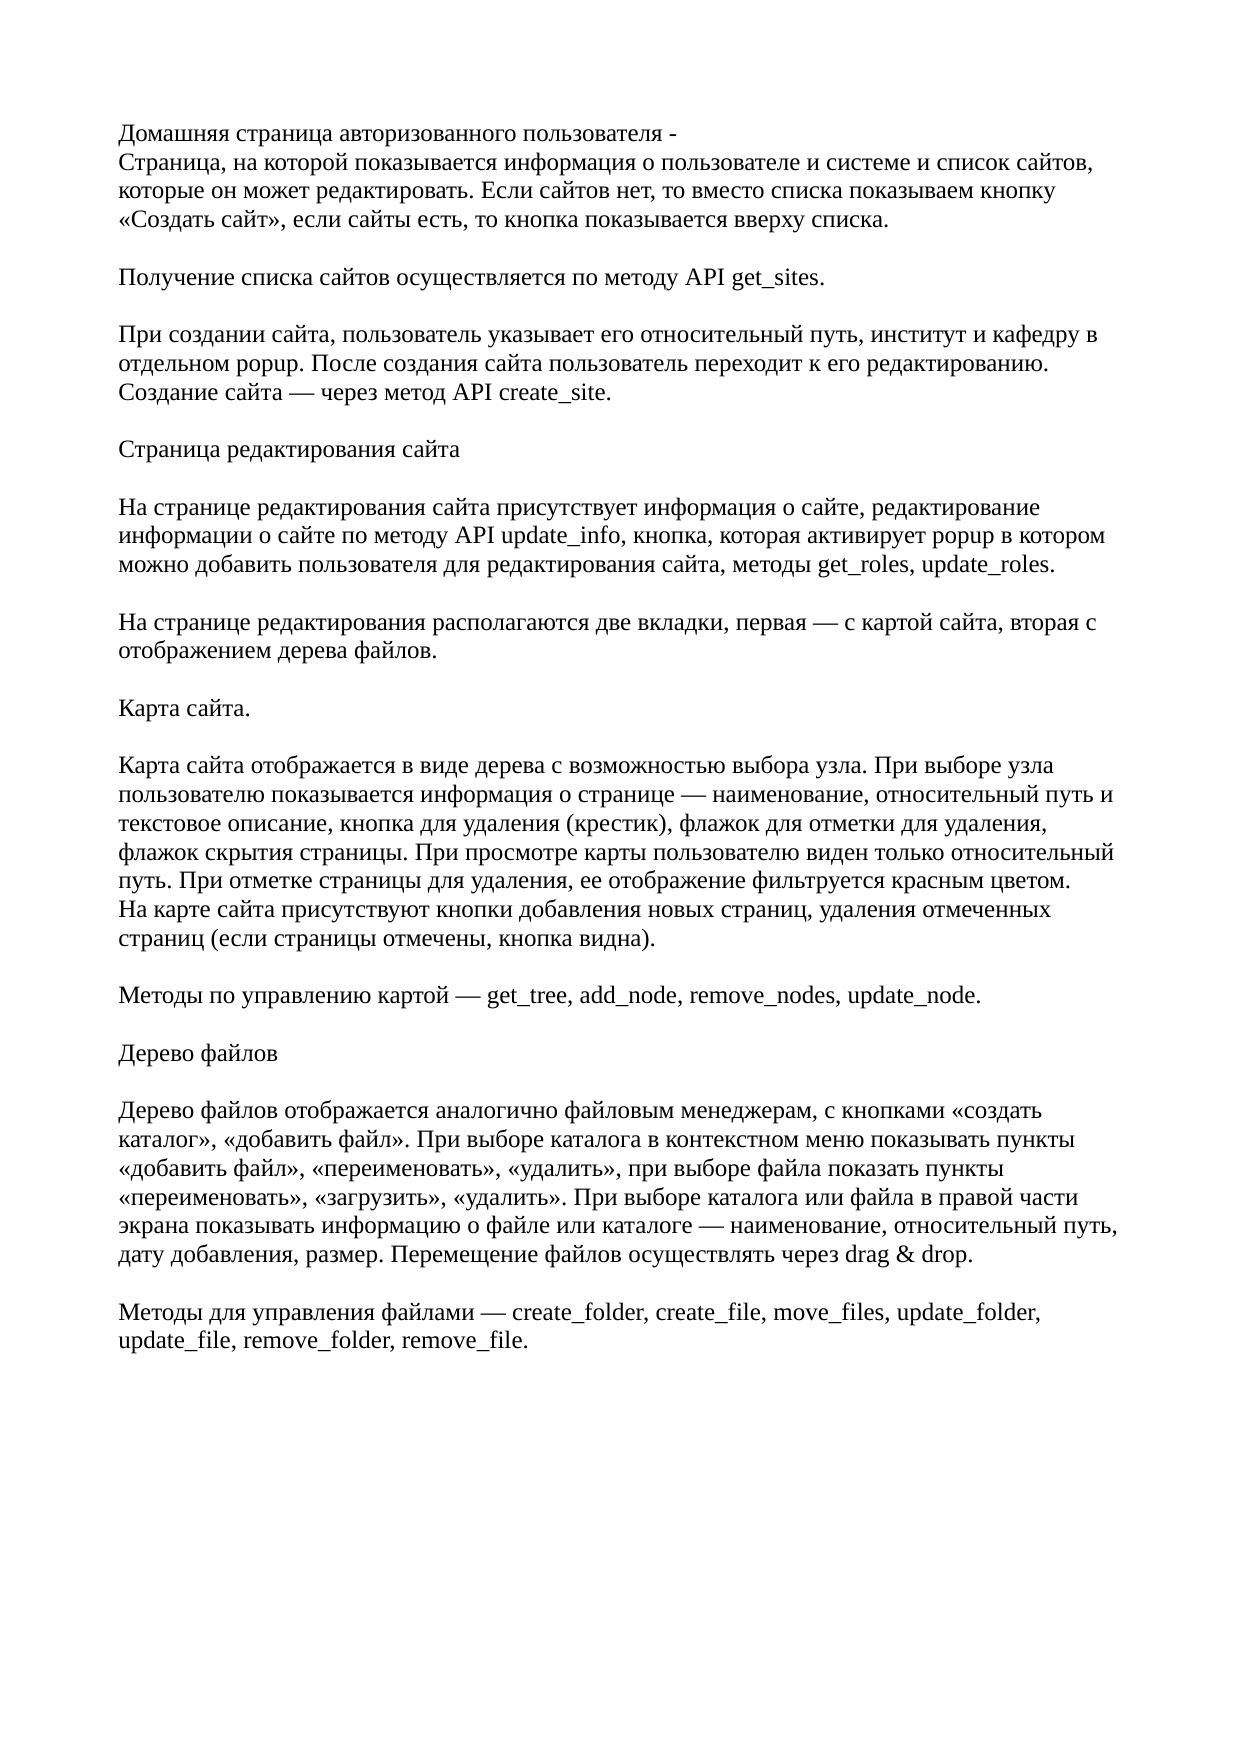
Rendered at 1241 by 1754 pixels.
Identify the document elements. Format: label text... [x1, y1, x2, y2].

text Карта сайта. [118, 693, 1122, 722]
text На странице редактирования сайта присутствует информация о сайте, редактирование информации о сайте по методу API update_info, кнопка, которая активирует popup в котором можно добавить пользователя для редактирования сайта, методы get_roles, update_roles. [118, 492, 1122, 578]
text Карта сайта отображается в виде дерева с возможностью выбора узла. При выборе узла пользователю показывается информация о странице — наименование, относительный путь и текстовое описание, кнопка для удаления (крестик), флажок для отметки для удаления, флажок скрытия страницы. При просмотре карты пользователю виден только относительный путь. При отметке страницы для удаления, ее отображение фильтруется красным цветом. [118, 751, 1122, 894]
text Создание сайта — через метод API create_site. [118, 377, 1122, 406]
text Страница, на которой показывается информация о пользователе и системе и список сайтов, которые он может редактировать. Если сайтов нет, то вместо списка показываем кнопку «Создать сайт», если сайты есть, то кнопка показывается вверху списка. [118, 147, 1122, 233]
text Страница редактирования сайта [118, 434, 1122, 463]
text При создании сайта, пользователь указывает его относительный путь, институт и кафедру в отдельном popup. После создания сайта пользователь переходит к его редактированию. [118, 319, 1122, 377]
text Домашняя страница авторизованного пользователя - [118, 118, 1122, 147]
text Методы для управления файлами — create_folder, create_file, move_files, update_folder, update_file, remove_folder, remove_file. [118, 1297, 1122, 1354]
text Дерево файлов [118, 1038, 1122, 1067]
text Получение списка сайтов осуществляется по методу API get_sites. [118, 262, 1122, 291]
text Методы по управлению картой — get_tree, add_node, remove_nodes, update_node. [118, 981, 1122, 1009]
text Дерево файлов отображается аналогично файловым менеджерам, с кнопками «создать каталог», «добавить файл». При выборе каталога в контекстном меню показывать пункты «добавить файл», «переименовать», «удалить», при выборе файла показать пункты «переименовать», «загрузить», «удалить». При выборе каталога или файла в правой части экрана показывать информацию о файле или каталоге — наименование, относительный путь, дату добавления, размер. Перемещение файлов осуществлять через drag & drop. [118, 1096, 1122, 1268]
text На странице редактирования располагаются две вкладки, первая — с картой сайта, вторая с отображением дерева файлов. [118, 607, 1122, 664]
text На карте сайта присутствуют кнопки добавления новых страниц, удаления отмеченных страниц (если страницы отмечены, кнопка видна). [118, 894, 1122, 952]
